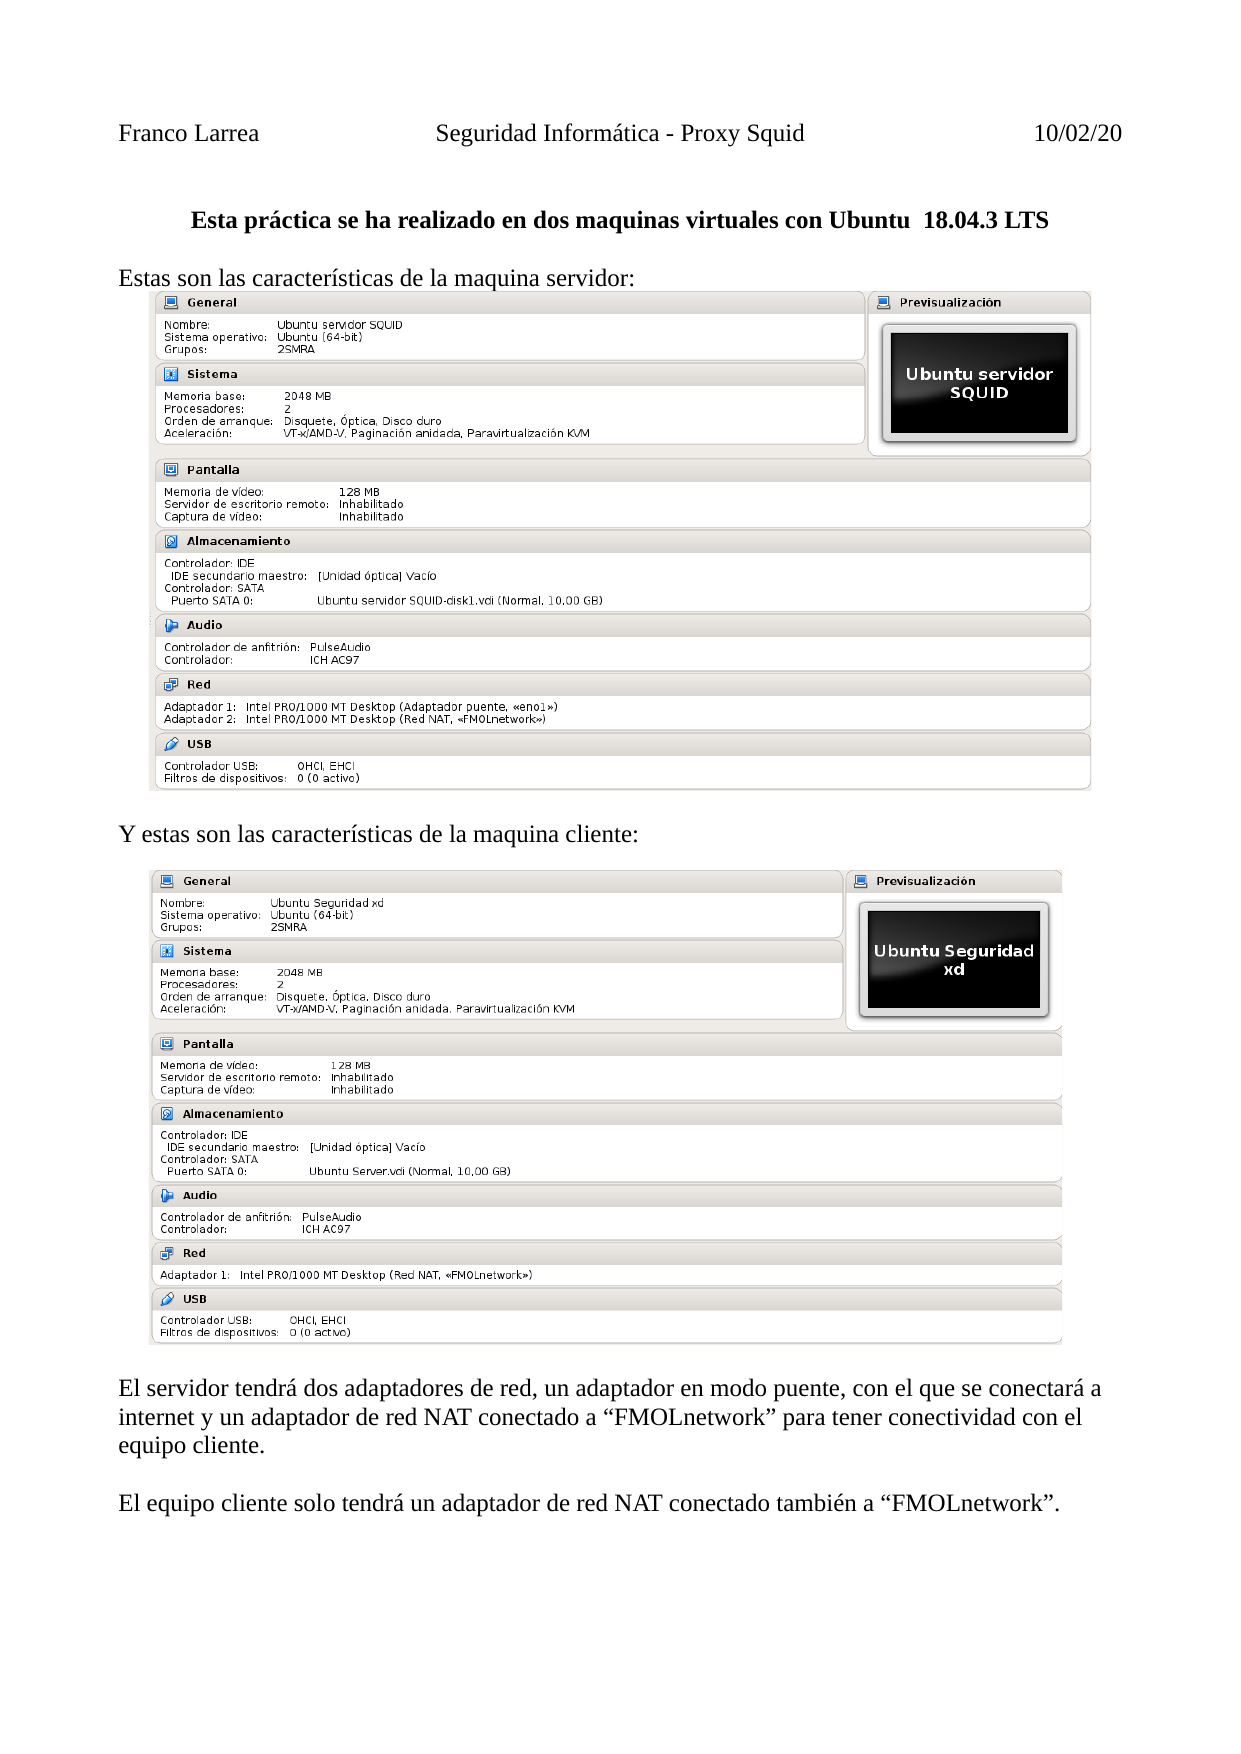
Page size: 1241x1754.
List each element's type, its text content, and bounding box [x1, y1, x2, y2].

text Y estas son las características de la maquina cliente: [118, 819, 1122, 848]
text El servidor tendrá dos adaptadores de red, un adaptador en modo puente, con el que se conectará a internet y un adaptador de red NAT conectado a “FMOLnetwork” para tener conectividad con el equipo cliente. [118, 1373, 1122, 1459]
picture [148, 870, 1063, 1345]
text El equipo cliente solo tendrá un adaptador de red NAT conectado también a “FMOLnetwork”. [118, 1488, 1122, 1517]
picture [148, 291, 1092, 791]
text Estas son las características de la maquina servidor: [118, 263, 1122, 291]
text Esta práctica se ha realizado en dos maquinas virtuales con Ubuntu 18.04.3 LTS [118, 205, 1122, 234]
